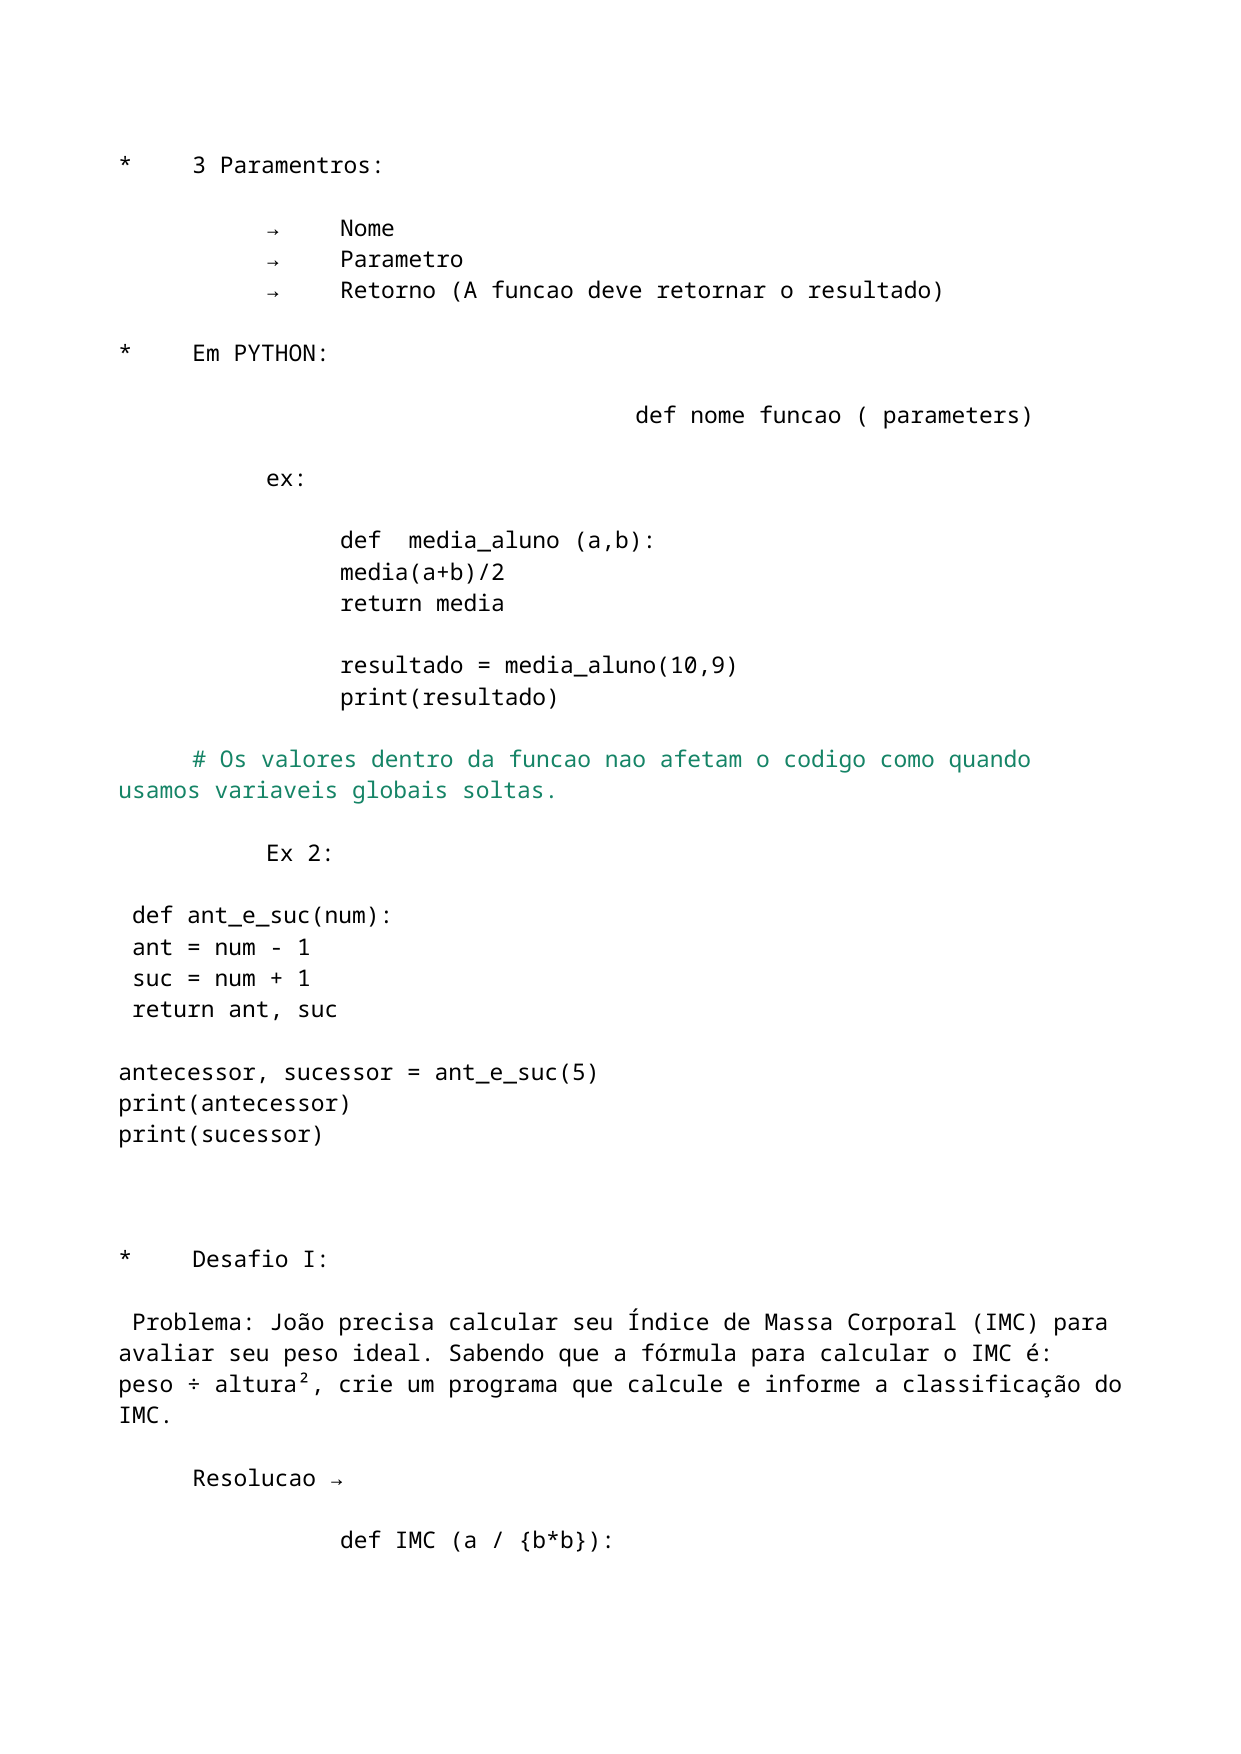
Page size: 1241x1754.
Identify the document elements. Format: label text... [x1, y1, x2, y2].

text antecessor, sucessor = ant_e_suc(5) [118, 1056, 1122, 1087]
text suc = num + 1 [118, 962, 1122, 993]
text Resolucao → def IMC (a / {b*b}): [118, 1462, 1122, 1587]
text → Parametro [118, 243, 1122, 274]
text def media_aluno (a,b): [118, 524, 1122, 556]
text * Em PYTHON: [118, 337, 1122, 368]
text resultado = media_aluno(10,9) [118, 649, 1122, 681]
text def nome funcao ( parameters) [118, 399, 1122, 431]
text return media [118, 587, 1122, 618]
text media(a+b)/2 [118, 556, 1122, 587]
text → Nome [118, 212, 1122, 243]
text print(antecessor) [118, 1087, 1122, 1118]
text def ant_e_suc(num): [118, 899, 1122, 931]
text ant = num - 1 [118, 931, 1122, 962]
text * Desafio I: Problema: João precisa calcular seu Índice de Massa Corporal (IMC) para avaliar seu peso ideal. Sabendo que a fórmula para calcular o IMC é: peso ÷ altura², crie um programa que calcule e informe a classificação do IMC. [118, 1243, 1122, 1431]
text * 3 Paramentros: [118, 149, 1122, 181]
text ex: [118, 462, 1122, 493]
text print(resultado) [118, 681, 1122, 712]
text return ant, suc [118, 993, 1122, 1024]
text # Os valores dentro da funcao nao afetam o codigo como quando usamos variaveis globais soltas. [118, 743, 1122, 806]
text Ex 2: [118, 837, 1122, 868]
text → Retorno (A funcao deve retornar o resultado) [118, 274, 1122, 306]
text print(sucessor) [118, 1118, 1122, 1212]
